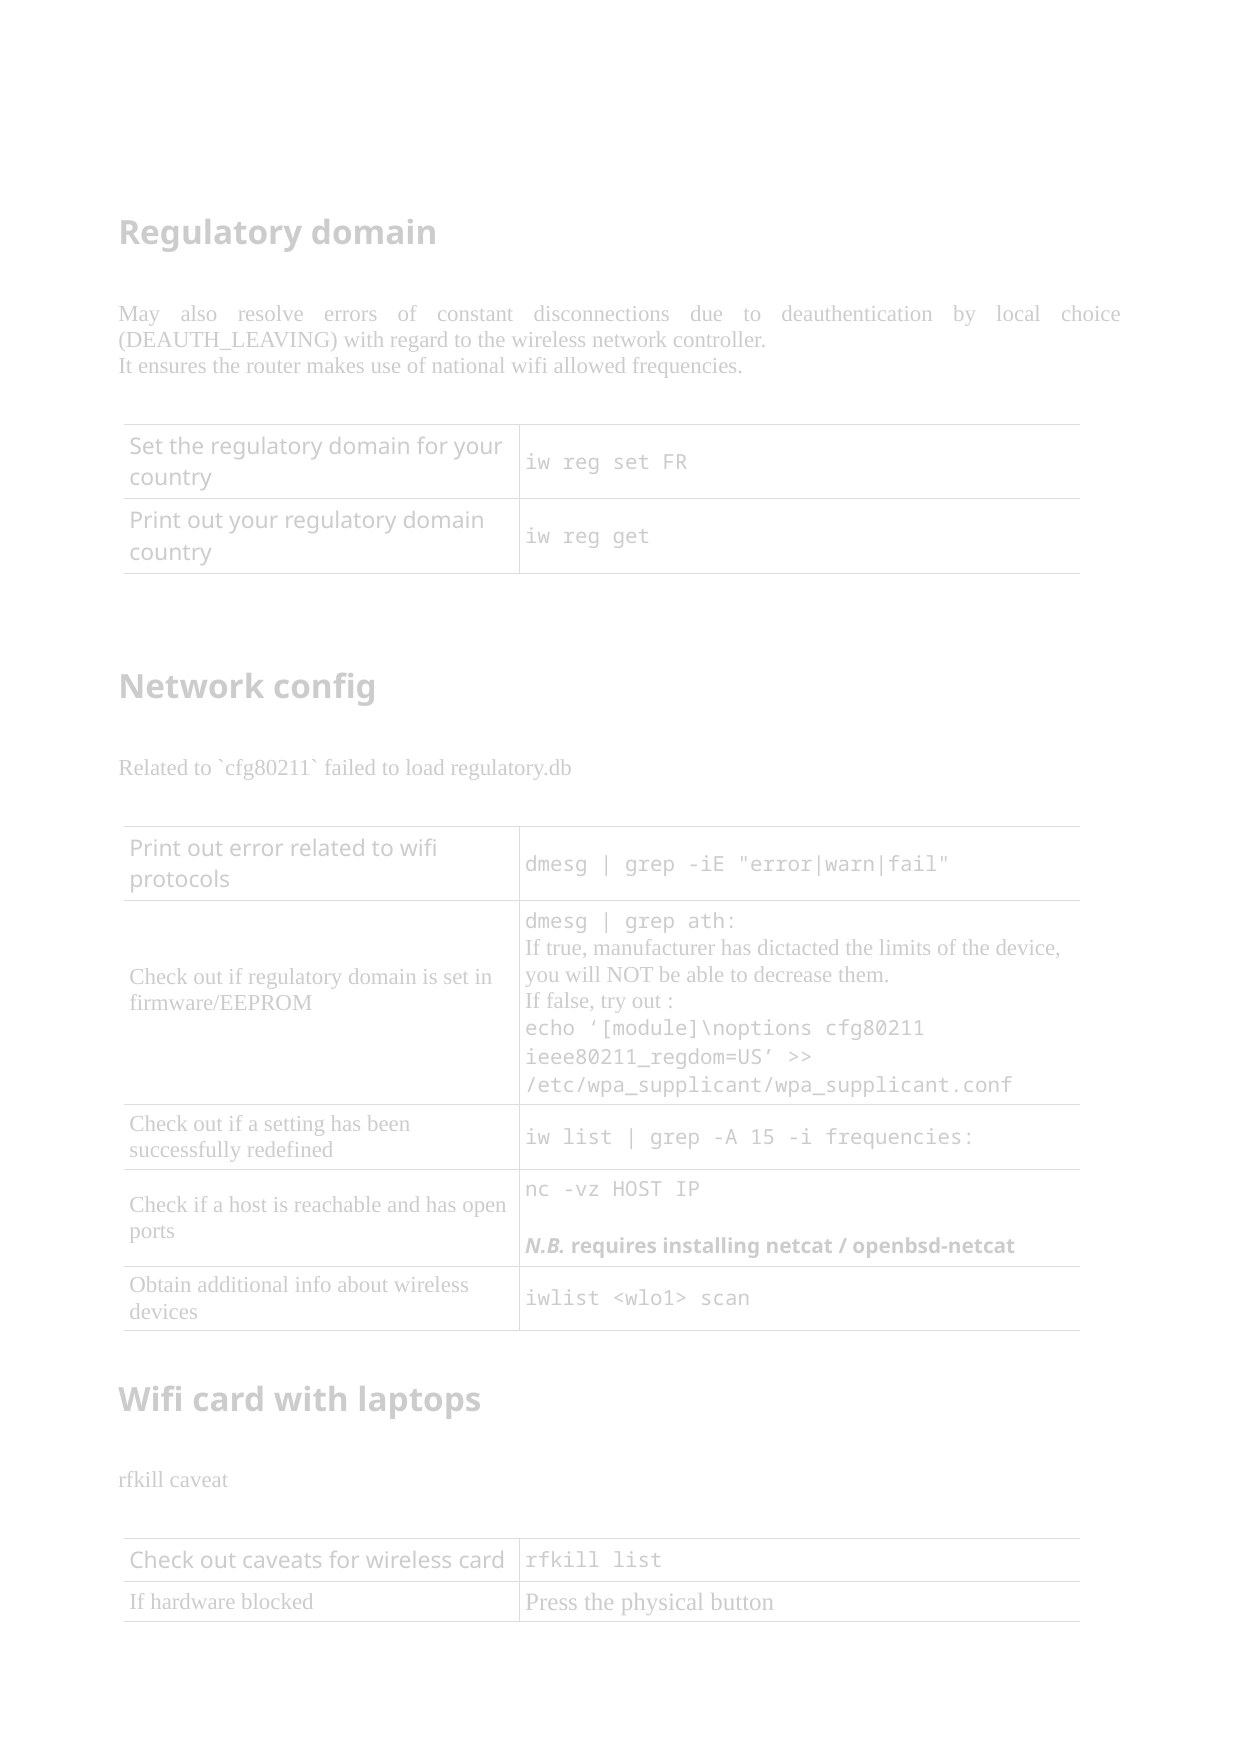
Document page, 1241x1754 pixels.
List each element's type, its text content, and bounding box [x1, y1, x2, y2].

table_header Check out caveats for wireless card [124, 1539, 519, 1581]
text It ensures the router makes use of national wifi allowed frequencies. [118, 352, 1122, 379]
table_cell Print out your regulatory domain country [124, 499, 519, 572]
table_header iw reg set FR [520, 425, 1080, 498]
text Network config [118, 663, 1122, 709]
table_header Print out error related to wifi protocols [124, 827, 519, 900]
table_cell Press the physical button [520, 1582, 1080, 1621]
table_cell Check if a host is reachable and has open ports [124, 1170, 519, 1266]
table_cell Obtain additional info about wireless devices [124, 1267, 519, 1330]
table_cell Check out if regulatory domain is set in firmware/EEPROM [124, 901, 519, 1104]
table_cell nc -vz HOST IP N.B. requires installing netcat / openbsd-netcat [520, 1170, 1080, 1266]
table_cell iw reg get [520, 499, 1080, 572]
table_cell dmesg | grep ath: If true, manufacturer has dictacted the limits of the device, you will NOT be able to decrease them. If false, try out : echo ‘[module]\noptions cfg80211 ieee80211_regdom=US’ >> /etc/wpa_supplicant/wpa_supplicant.conf [520, 901, 1080, 1104]
text rfkill caveat [118, 1466, 1122, 1492]
table_cell iw list | grep -A 15 -i frequencies: [520, 1105, 1080, 1169]
table_cell Check out if a setting has been successfully redefined [124, 1105, 519, 1169]
text Regulatory domain [118, 209, 1122, 254]
table_cell iwlist <wlo1> scan [520, 1267, 1080, 1330]
table_header rfkill list [520, 1539, 1080, 1581]
table_header Set the regulatory domain for your country [124, 425, 519, 498]
text Wifi card with laptops [118, 1375, 1122, 1421]
table_cell If hardware blocked [124, 1582, 519, 1621]
text Related to `cfg80211` failed to load regulatory.db [118, 754, 1122, 781]
text May also resolve errors of constant disconnections due to deauthentication by local choice (DEAUTH_LEAVING) with regard to the wireless network controller. [118, 300, 1122, 352]
table_header dmesg | grep -iE "error|warn|fail" [520, 827, 1080, 900]
